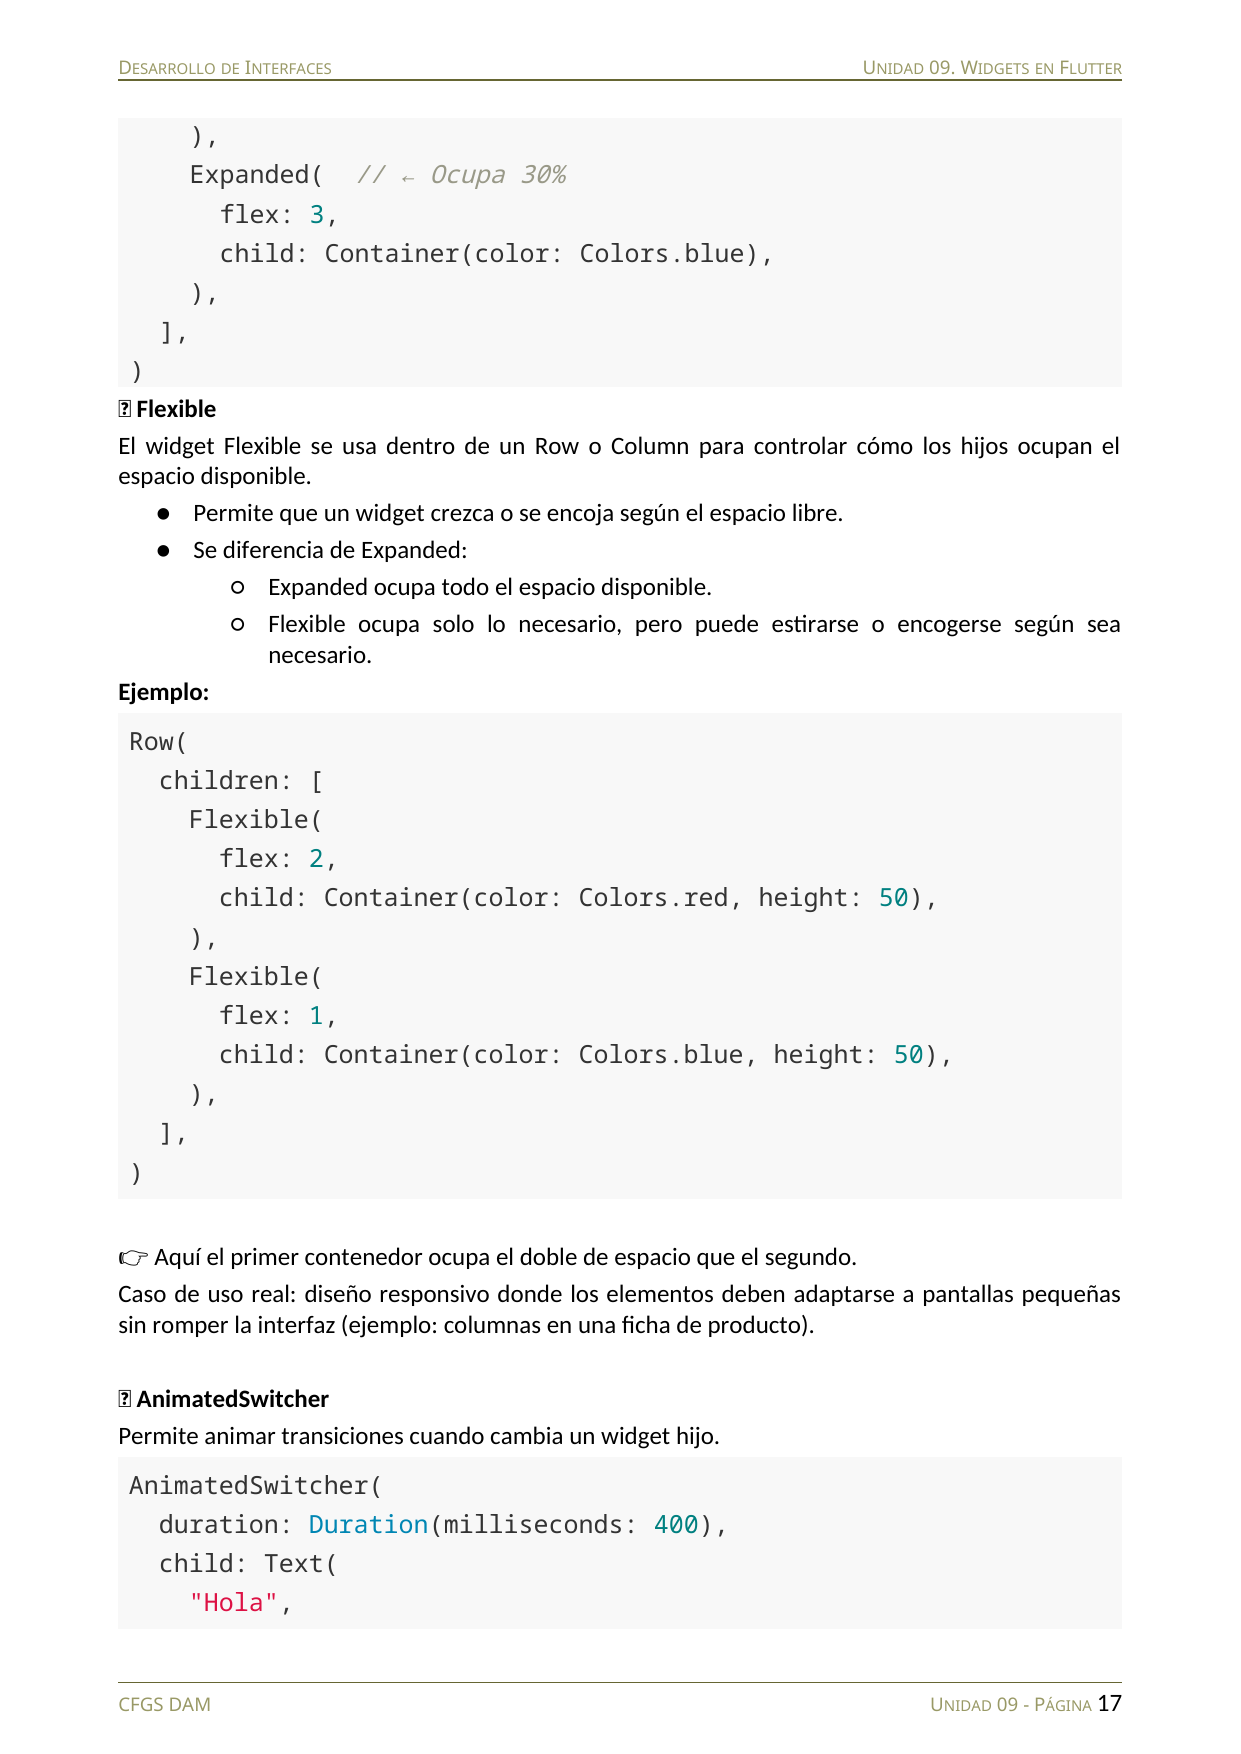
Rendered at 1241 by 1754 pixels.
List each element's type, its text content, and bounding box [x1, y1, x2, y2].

text Ejemplo: [118, 676, 1122, 706]
text 🔄 AnimatedSwitcher [118, 1383, 1122, 1413]
list Permite que un widget crezca o se encoja según el espacio libre. [156, 497, 1122, 528]
list Flexible ocupa solo lo necesario, pero puede estirarse o encogerse según sea necesario. [231, 608, 1122, 669]
list Expanded ocupa todo el espacio disponible. [231, 571, 1122, 602]
list Se diferencia de Expanded: [156, 534, 1122, 565]
text 👉 Aquí el primer contenedor ocupa el doble de espacio que el segundo. [118, 1242, 1122, 1272]
text El widget Flexible se usa dentro de un Row o Column para controlar cómo los hijos ocupan el espacio disponible. [118, 430, 1122, 491]
text Caso de uso real: diseño responsivo donde los elementos deben adaptarse a pantallas pequeñas sin romper la interfaz (ejemplo: columnas en una ficha de producto). [118, 1278, 1122, 1339]
table_header Row( children: [ Flexible( flex: 2, child: Container(color: Colors.red, height: 50), ), Flexible( flex: 1, child: Container(color: Colors.blue, height: 50), ), ], ) [118, 713, 1122, 1199]
table_header ), Expanded( // ← Ocupa 30% flex: 3, child: Container(color: Colors.blue), ), ], ) [118, 118, 1122, 387]
table_header AnimatedSwitcher( duration: Duration(milliseconds: 400), child: Text( "Hola", [118, 1457, 1122, 1629]
text 🧩 Flexible [118, 393, 1122, 423]
text Permite animar transiciones cuando cambia un widget hijo. [118, 1420, 1122, 1451]
